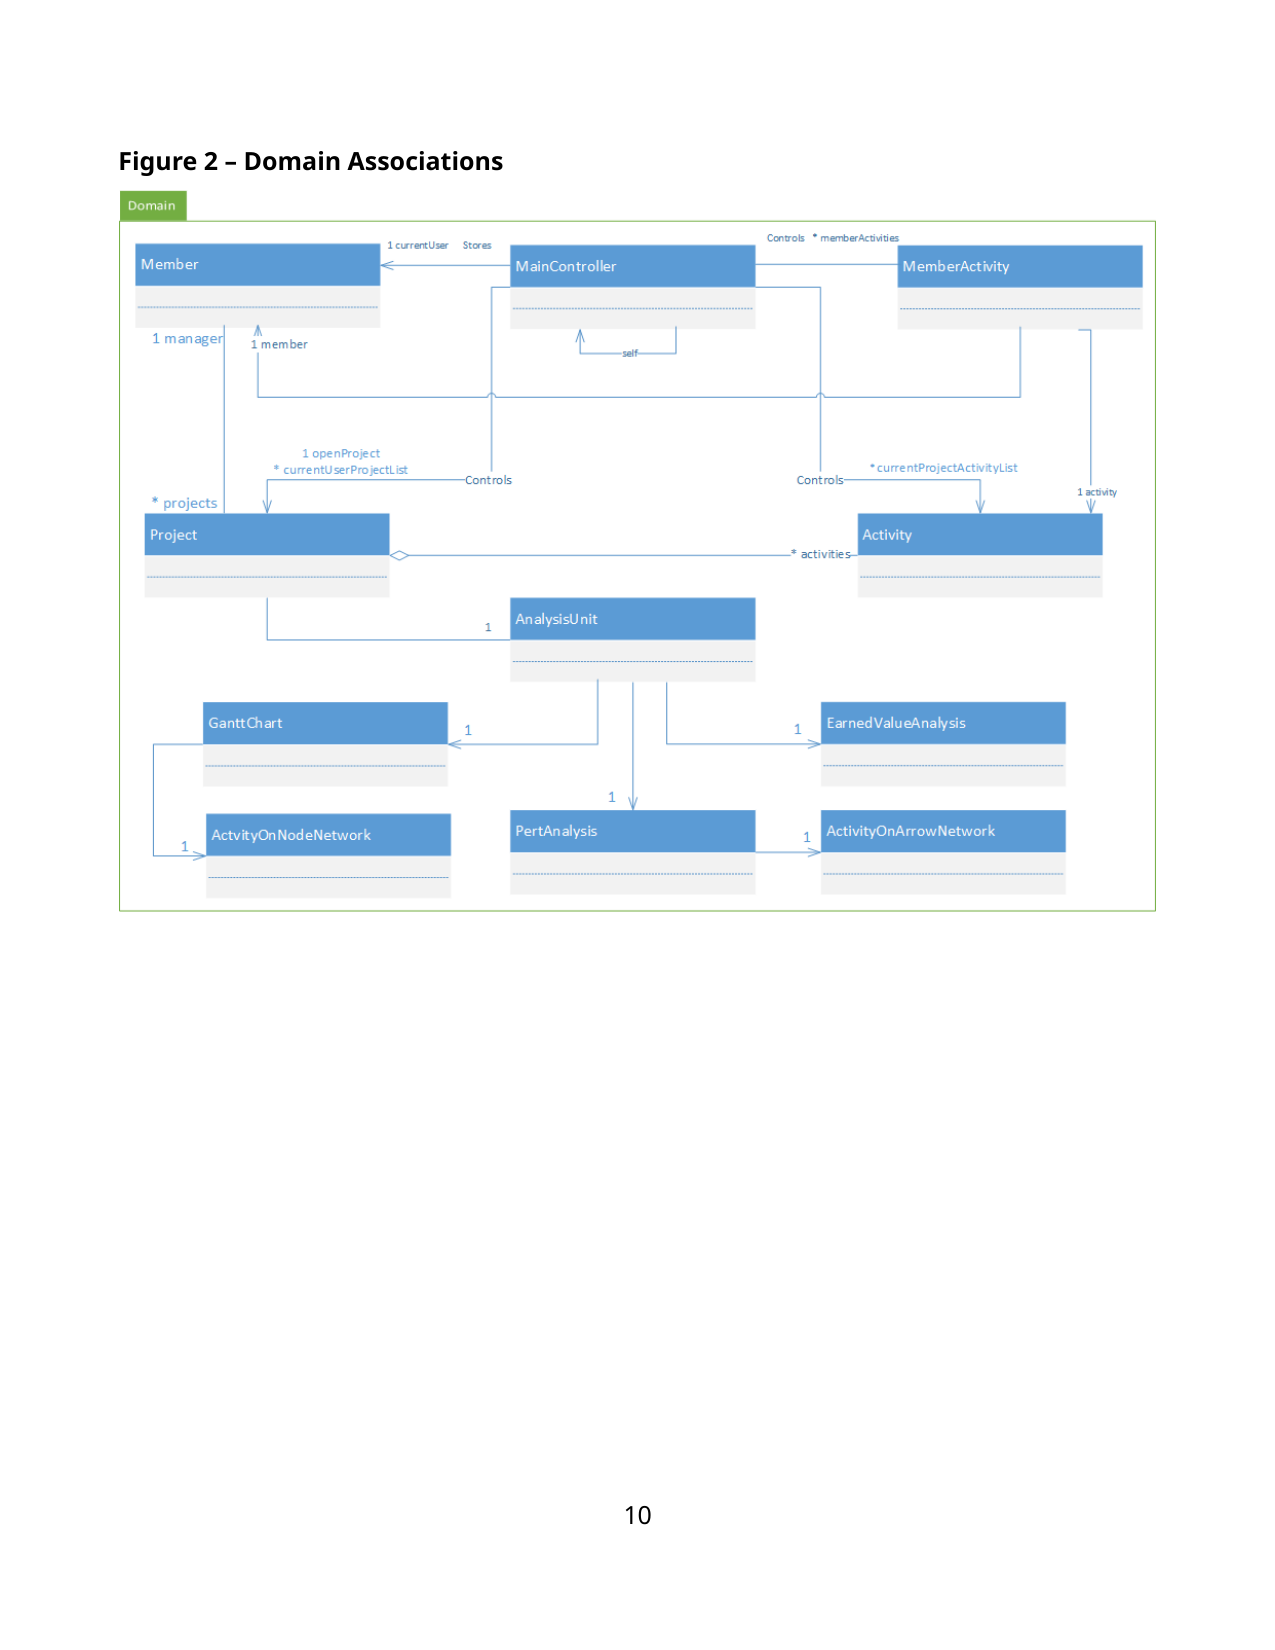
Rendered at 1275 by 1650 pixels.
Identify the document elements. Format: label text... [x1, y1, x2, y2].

subtitle Figure 2 – Domain Associations [118, 143, 1157, 177]
picture [118, 189, 1157, 912]
